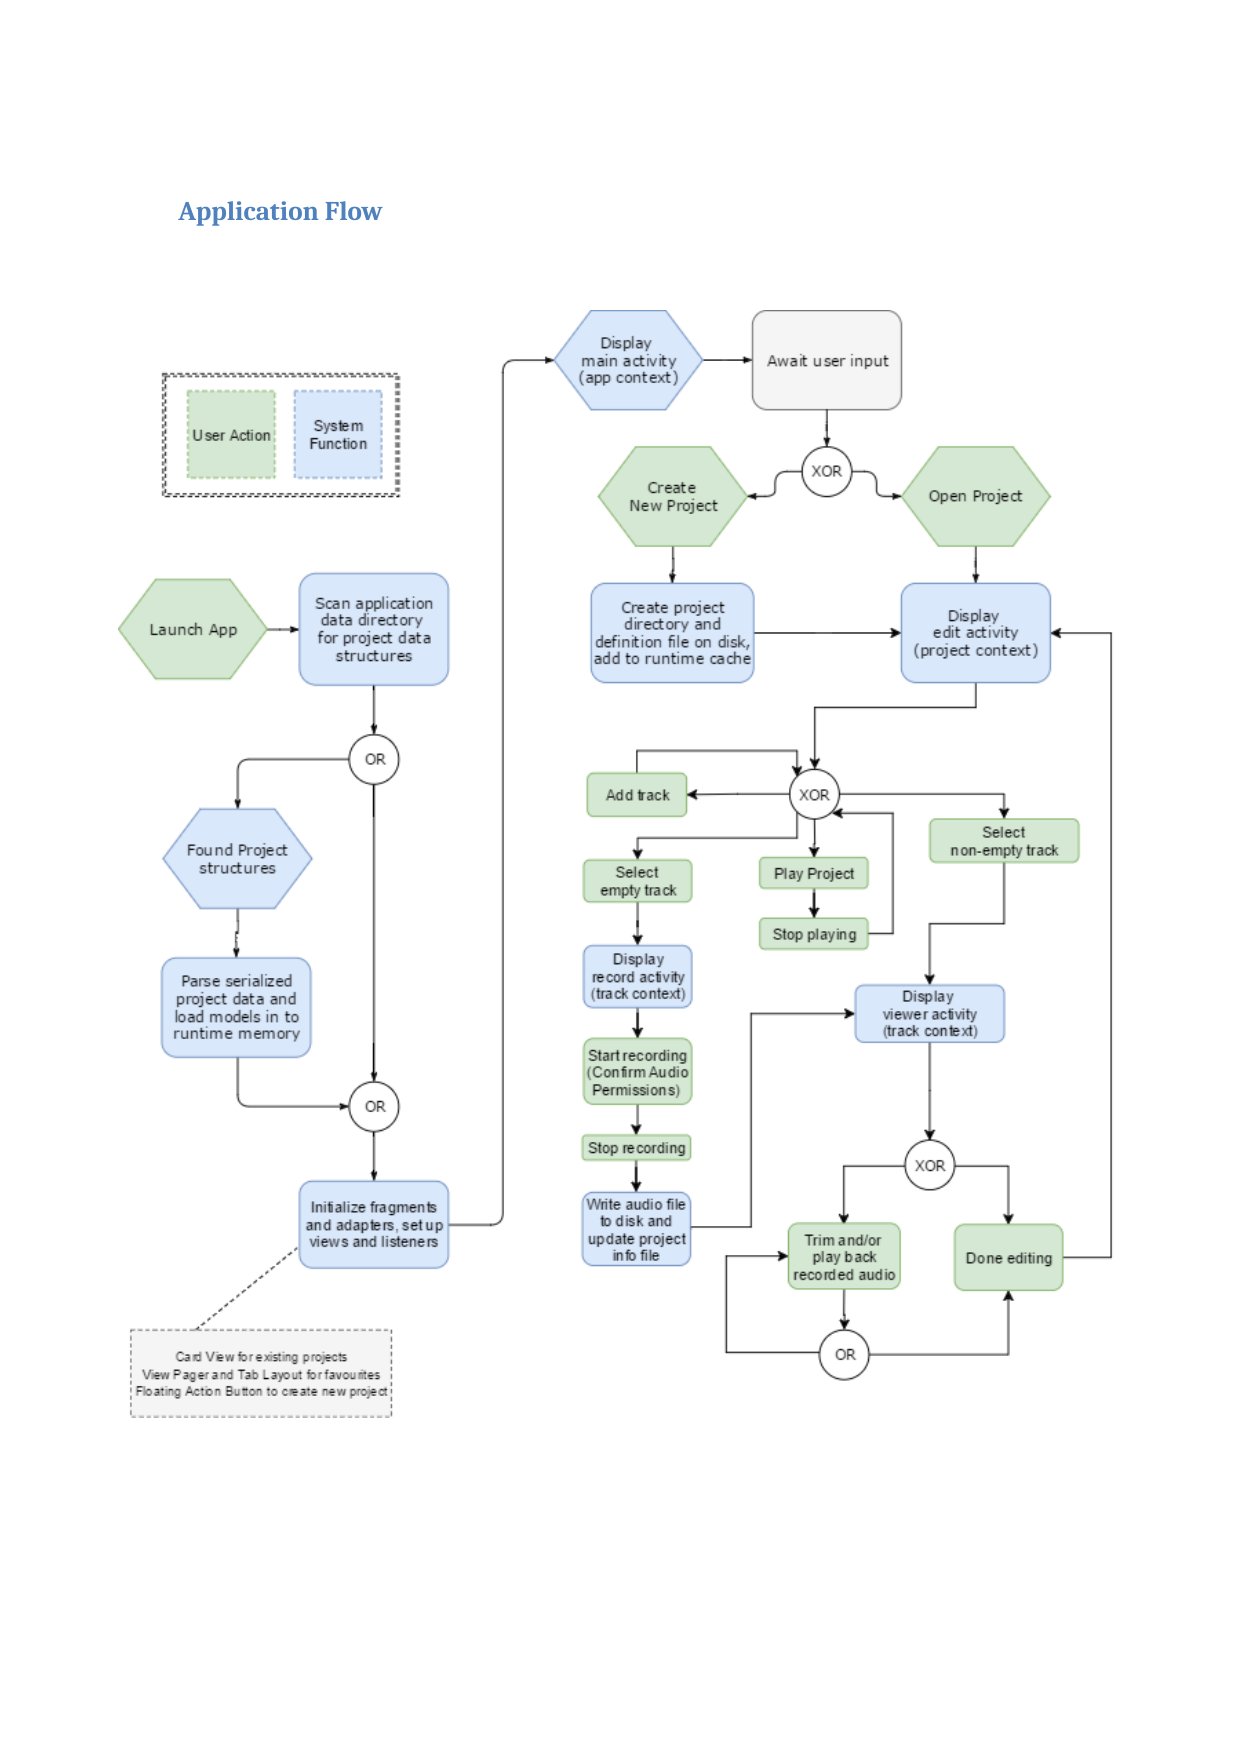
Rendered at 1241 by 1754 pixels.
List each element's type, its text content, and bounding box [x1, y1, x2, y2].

picture [118, 310, 1123, 1418]
subtitle Application Flow [118, 196, 1122, 228]
